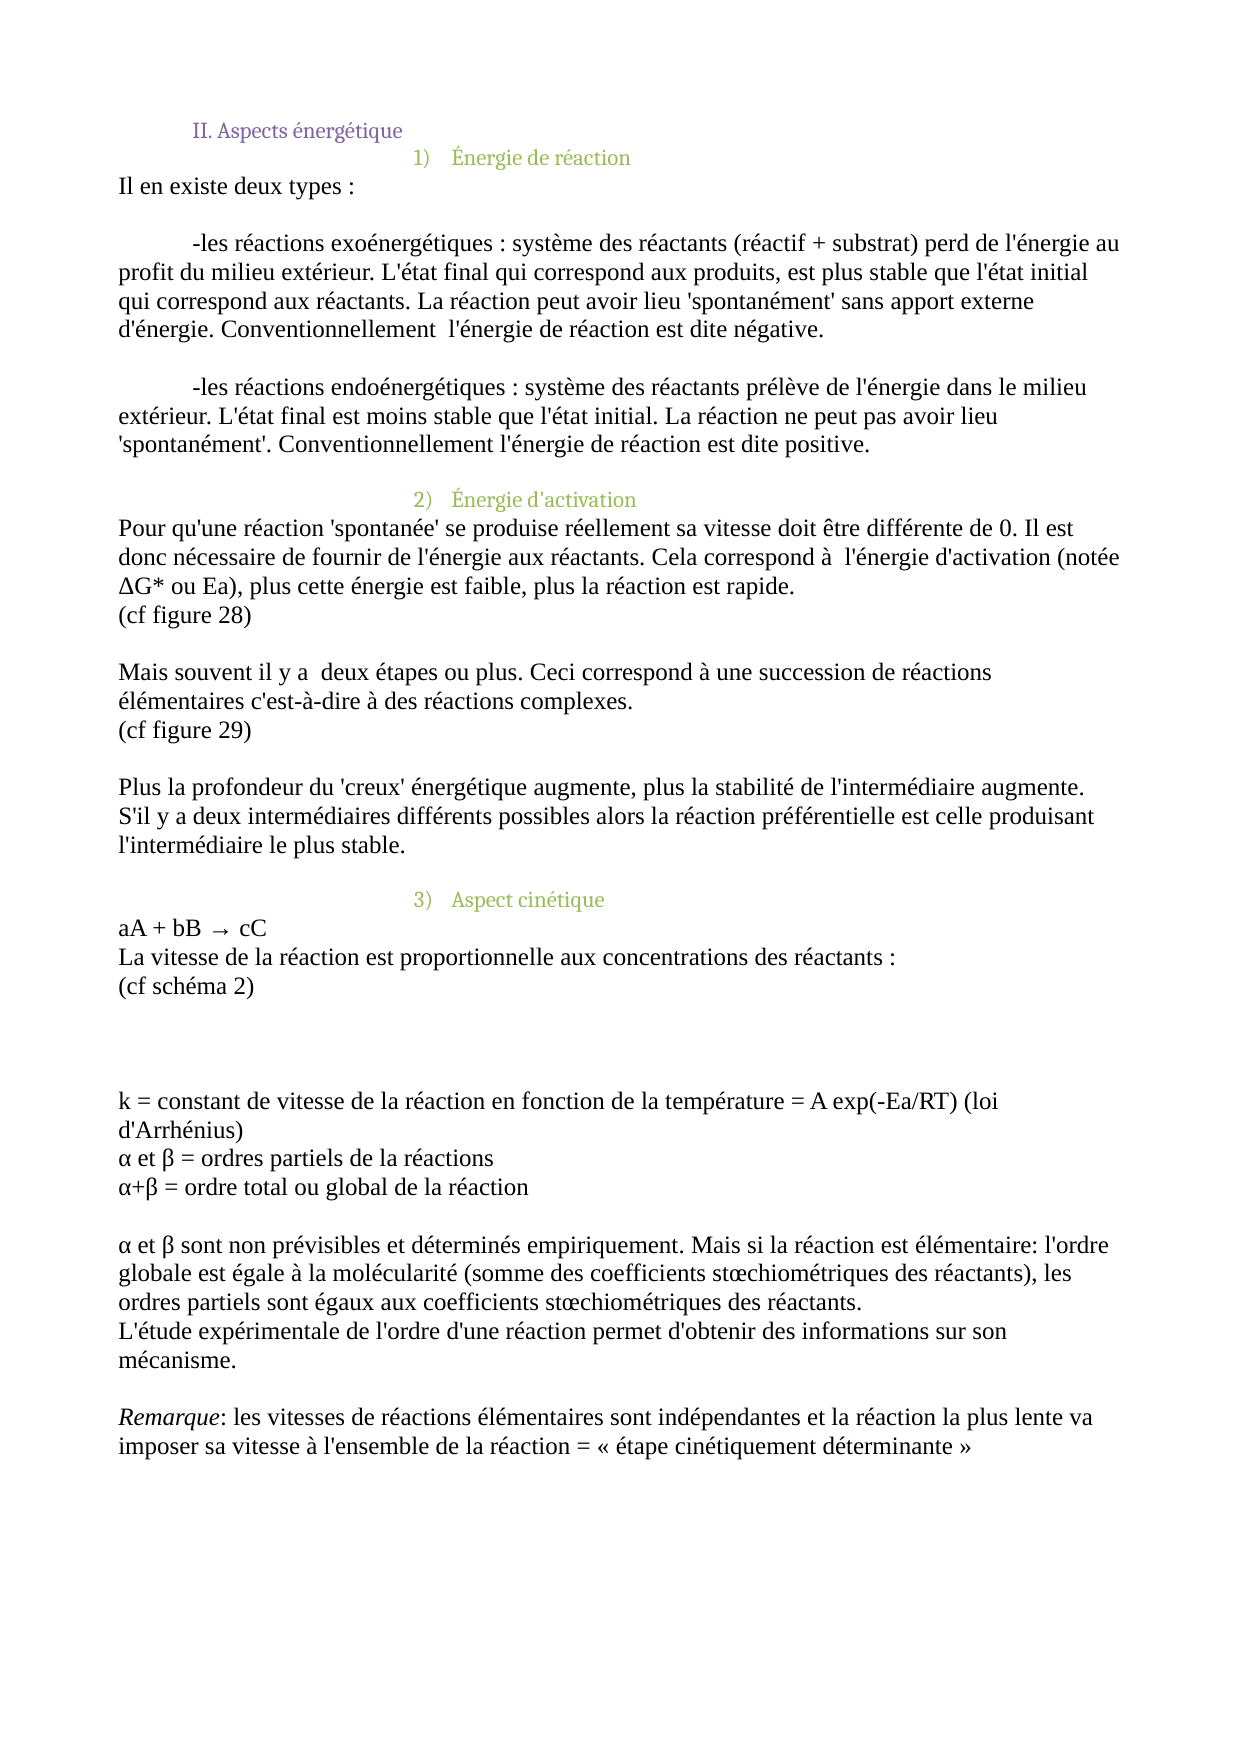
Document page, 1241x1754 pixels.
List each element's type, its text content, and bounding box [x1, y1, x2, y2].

text -les réactions endoénergétiques : système des réactants prélève de l'énergie dans le milieu extérieur. L'état final est moins stable que l'état initial. La réaction ne peut pas avoir lieu 'spontanément'. Conventionnellement l'énergie de réaction est dite positive. [118, 372, 1122, 458]
text La vitesse de la réaction est proportionnelle aux concentrations des réactants : [118, 942, 1122, 971]
text Remarque: les vitesses de réactions élémentaires sont indépendantes et la réaction la plus lente va imposer sa vitesse à l'ensemble de la réaction = « étape cinétiquement déterminante » [118, 1402, 1122, 1460]
text (cf figure 28) [118, 600, 1122, 628]
text aA + bB → cC [118, 913, 1122, 942]
text Plus la profondeur du 'creux' énergétique augmente, plus la stabilité de l'intermédiaire augmente. S'il y a deux intermédiaires différents possibles alors la réaction préférentielle est celle produisant l'intermédiaire le plus stable. [118, 772, 1122, 858]
text L'étude expérimentale de l'ordre d'une réaction permet d'obtenir des informations sur son mécanisme. [118, 1316, 1122, 1373]
list Aspect cinétique [340, 887, 1122, 913]
text Pour qu'une réaction 'spontanée' se produise réellement sa vitesse doit être différente de 0. Il est donc nécessaire de fournir de l'énergie aux réactants. Cela correspond à l'énergie d'activation (notée ΔG* ou Ea), plus cette énergie est faible, plus la réaction est rapide. [118, 513, 1122, 600]
text (cf figure 29) [118, 715, 1122, 743]
text (cf schéma 2) [118, 971, 1122, 1000]
list Énergie de réaction [340, 144, 1122, 171]
subtitle II. Aspects énergétique [118, 118, 1122, 144]
text α+β = ordre total ou global de la réaction [118, 1172, 1122, 1201]
text k = constant de vitesse de la réaction en fonction de la température = A exp(-Ea/RT) (loi d'Arrhénius) [118, 1086, 1122, 1143]
text α et β sont non prévisibles et déterminés empiriquement. Mais si la réaction est élémentaire: l'ordre globale est égale à la molécularité (somme des coefficients stœchiométriques des réactants), les ordres partiels sont égaux aux coefficients stœchiométriques des réactants. [118, 1230, 1122, 1316]
text Il en existe deux types : [118, 171, 1122, 199]
list Énergie d'activation [340, 487, 1122, 513]
text α et β = ordres partiels de la réactions [118, 1143, 1122, 1172]
text Mais souvent il y a deux étapes ou plus. Ceci correspond à une succession de réactions élémentaires c'est-à-dire à des réactions complexes. [118, 657, 1122, 715]
text -les réactions exoénergétiques : système des réactants (réactif + substrat) perd de l'énergie au profit du milieu extérieur. L'état final qui correspond aux produits, est plus stable que l'état initial qui correspond aux réactants. La réaction peut avoir lieu 'spontanément' sans apport externe d'énergie. Conventionnellement l'énergie de réaction est dite négative. [118, 228, 1122, 343]
